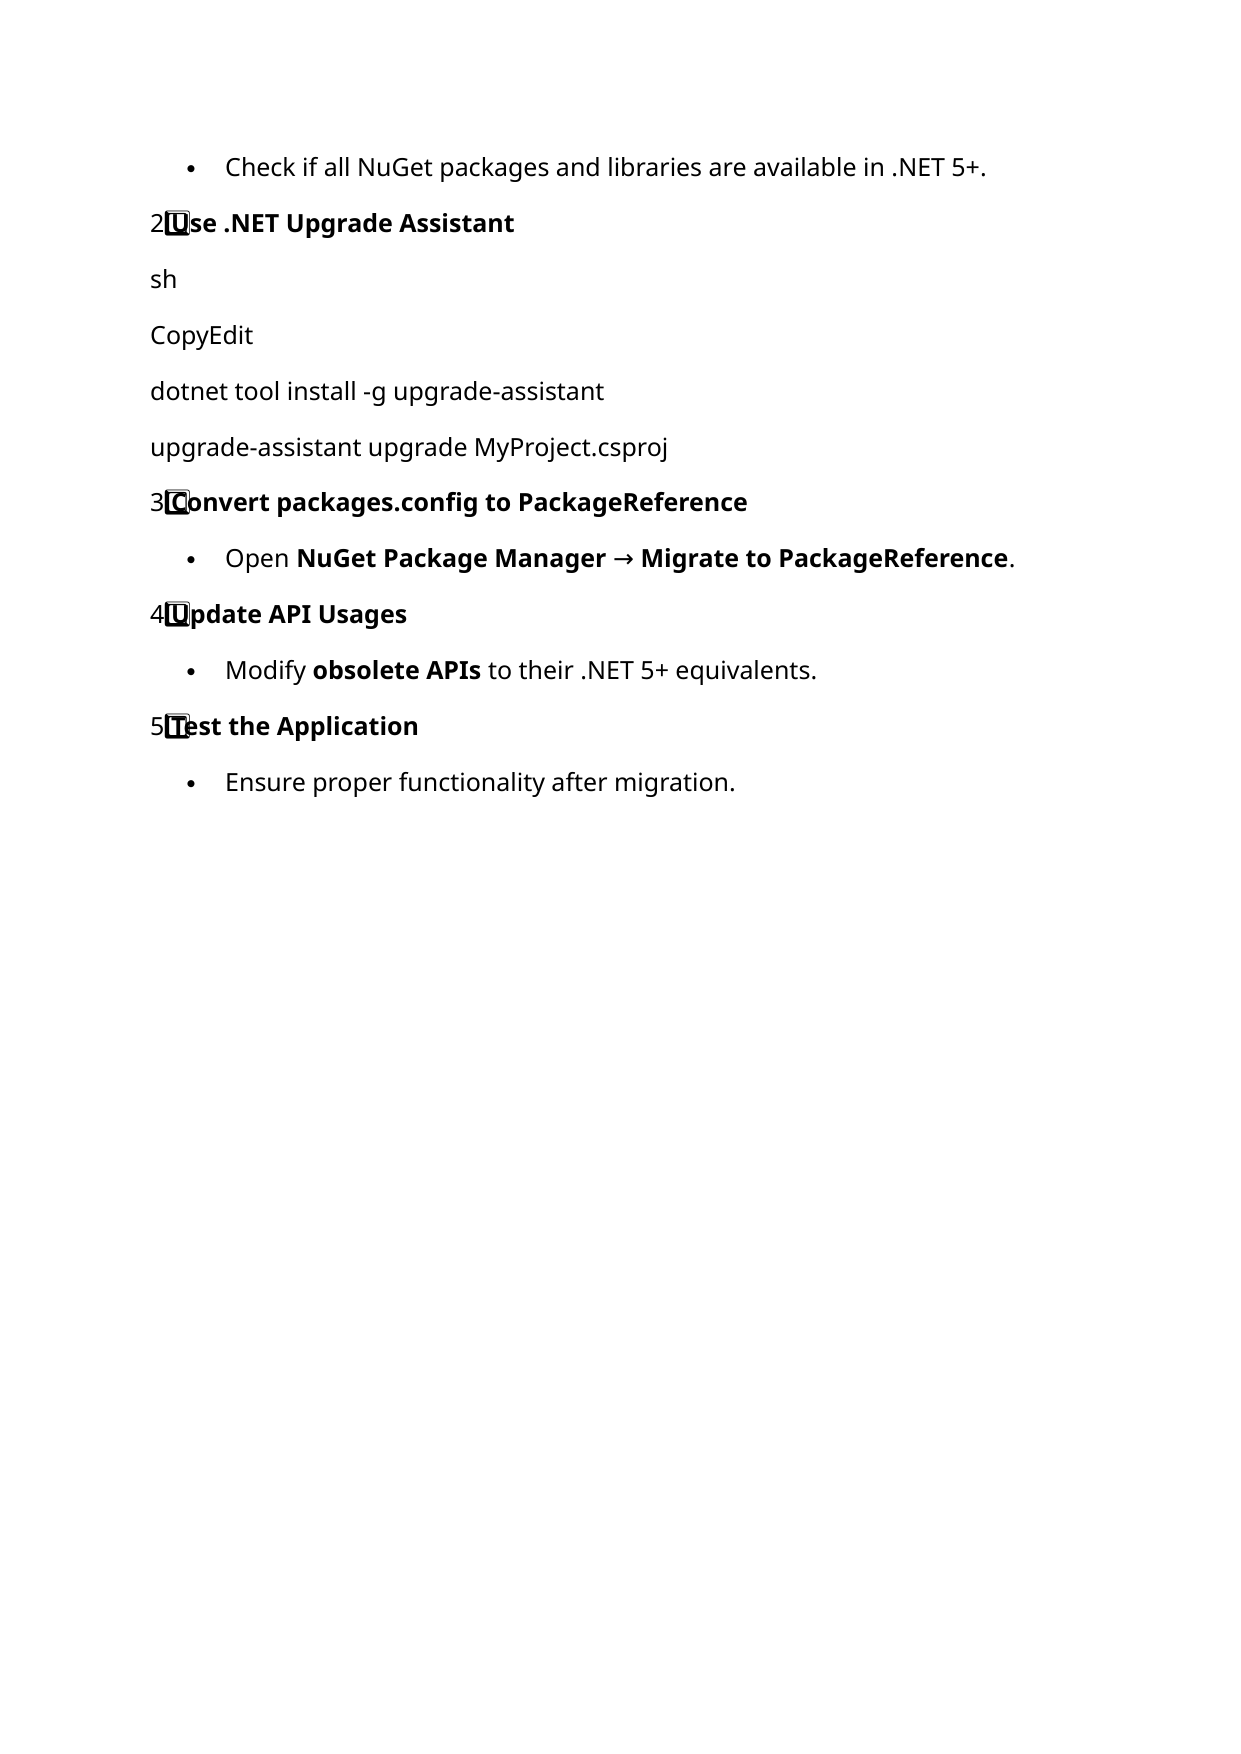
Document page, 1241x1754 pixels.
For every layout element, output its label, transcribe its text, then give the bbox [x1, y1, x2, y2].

text 5️⃣ Test the Application [150, 708, 1090, 742]
text dotnet tool install -g upgrade-assistant [150, 373, 1090, 407]
text 3️⃣ Convert packages.config to PackageReference [150, 485, 1090, 519]
list Ensure proper functionality after migration. [187, 764, 1090, 798]
list Modify obsolete APIs to their .NET 5+ equivalents. [187, 652, 1090, 687]
text 2️⃣ Use .NET Upgrade Assistant [150, 206, 1090, 240]
text upgrade-assistant upgrade MyProject.csproj [150, 429, 1090, 463]
text sh [150, 262, 1090, 296]
text 4️⃣ Update API Usages [150, 597, 1090, 631]
list Open NuGet Package Manager → Migrate to PackageReference. [187, 541, 1090, 575]
list Check if all NuGet packages and libraries are available in .NET 5+. [187, 150, 1090, 184]
text CopyEdit [150, 317, 1090, 352]
